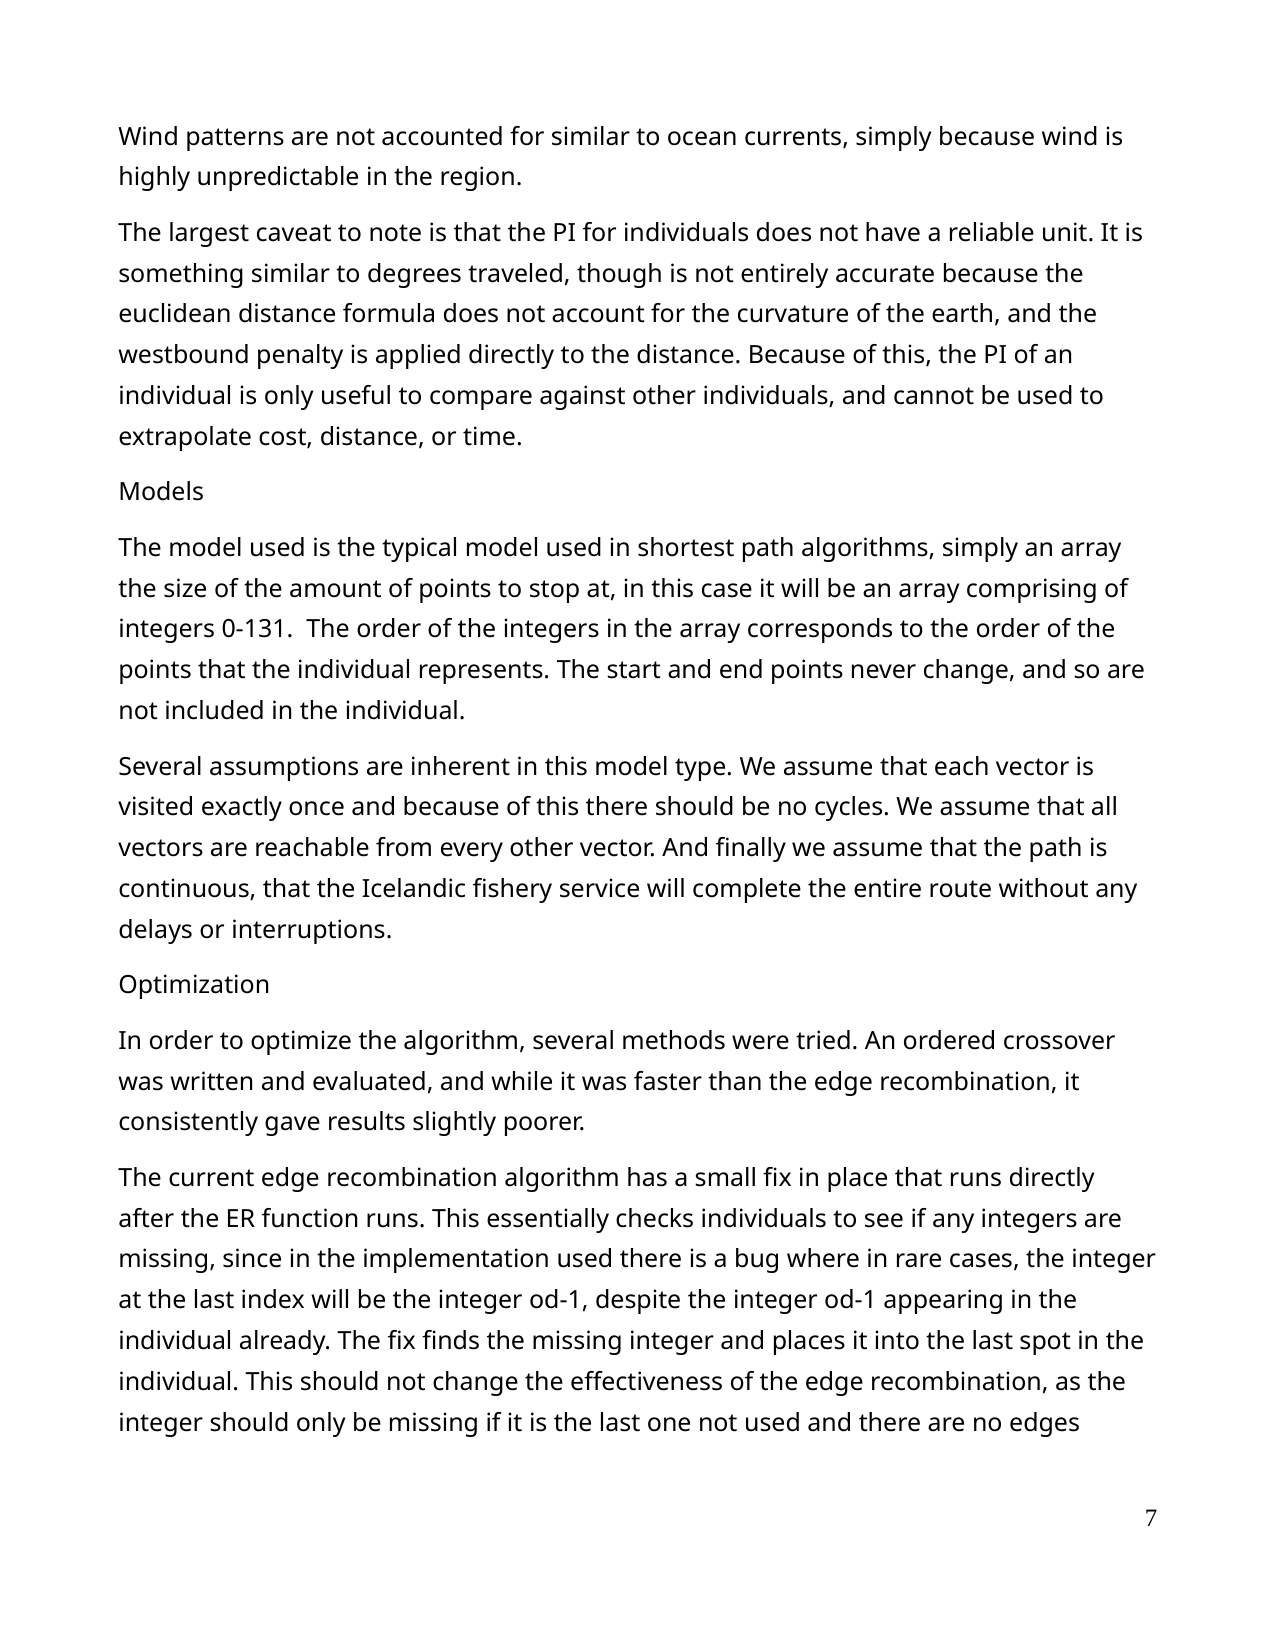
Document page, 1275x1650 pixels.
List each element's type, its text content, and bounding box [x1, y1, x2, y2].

text Optimization [118, 967, 1157, 1001]
text Wind patterns are not accounted for similar to ocean currents, simply because wind is highly unpredictable in the region. [118, 118, 1157, 193]
text Several assumptions are inherent in this model type. We assume that each vector is visited exactly once and because of this there should be no cycles. We assume that all vectors are reachable from every other vector. And finally we assume that the path is continuous, that the Icelandic fishery service will complete the entire route without any delays or interruptions. [118, 748, 1157, 946]
text In order to optimize the algorithm, several methods were tried. An ordered crossover was written and evaluated, and while it was faster than the edge recombination, it consistently gave results slightly poorer. [118, 1022, 1157, 1138]
text The largest caveat to note is that the PI for individuals does not have a reliable unit. It is something similar to degrees traveled, though is not entirely accurate because the euclidean distance formula does not account for the curvature of the earth, and the westbound penalty is applied directly to the distance. Because of this, the PI of an individual is only useful to compare against other individuals, and cannot be used to extrapolate cost, distance, or time. [118, 214, 1157, 453]
text Models [118, 474, 1157, 508]
text The model used is the typical model used in shortest path algorithms, simply an array the size of the amount of points to stop at, in this case it will be an array comprising of integers 0-131. The order of the integers in the array corresponds to the order of the points that the individual represents. The start and end points never change, and so are not included in the individual. [118, 529, 1157, 727]
text The current edge recombination algorithm has a small fix in place that runs directly after the ER function runs. This essentially checks individuals to see if any integers are missing, since in the implementation used there is a bug where in rare cases, the integer at the last index will be the integer od-1, despite the integer od-1 appearing in the individual already. The fix finds the missing integer and places it into the last spot in the individual. This should not change the effectiveness of the edge recombination, as the integer should only be missing if it is the last one not used and there are no edges [118, 1159, 1157, 1438]
